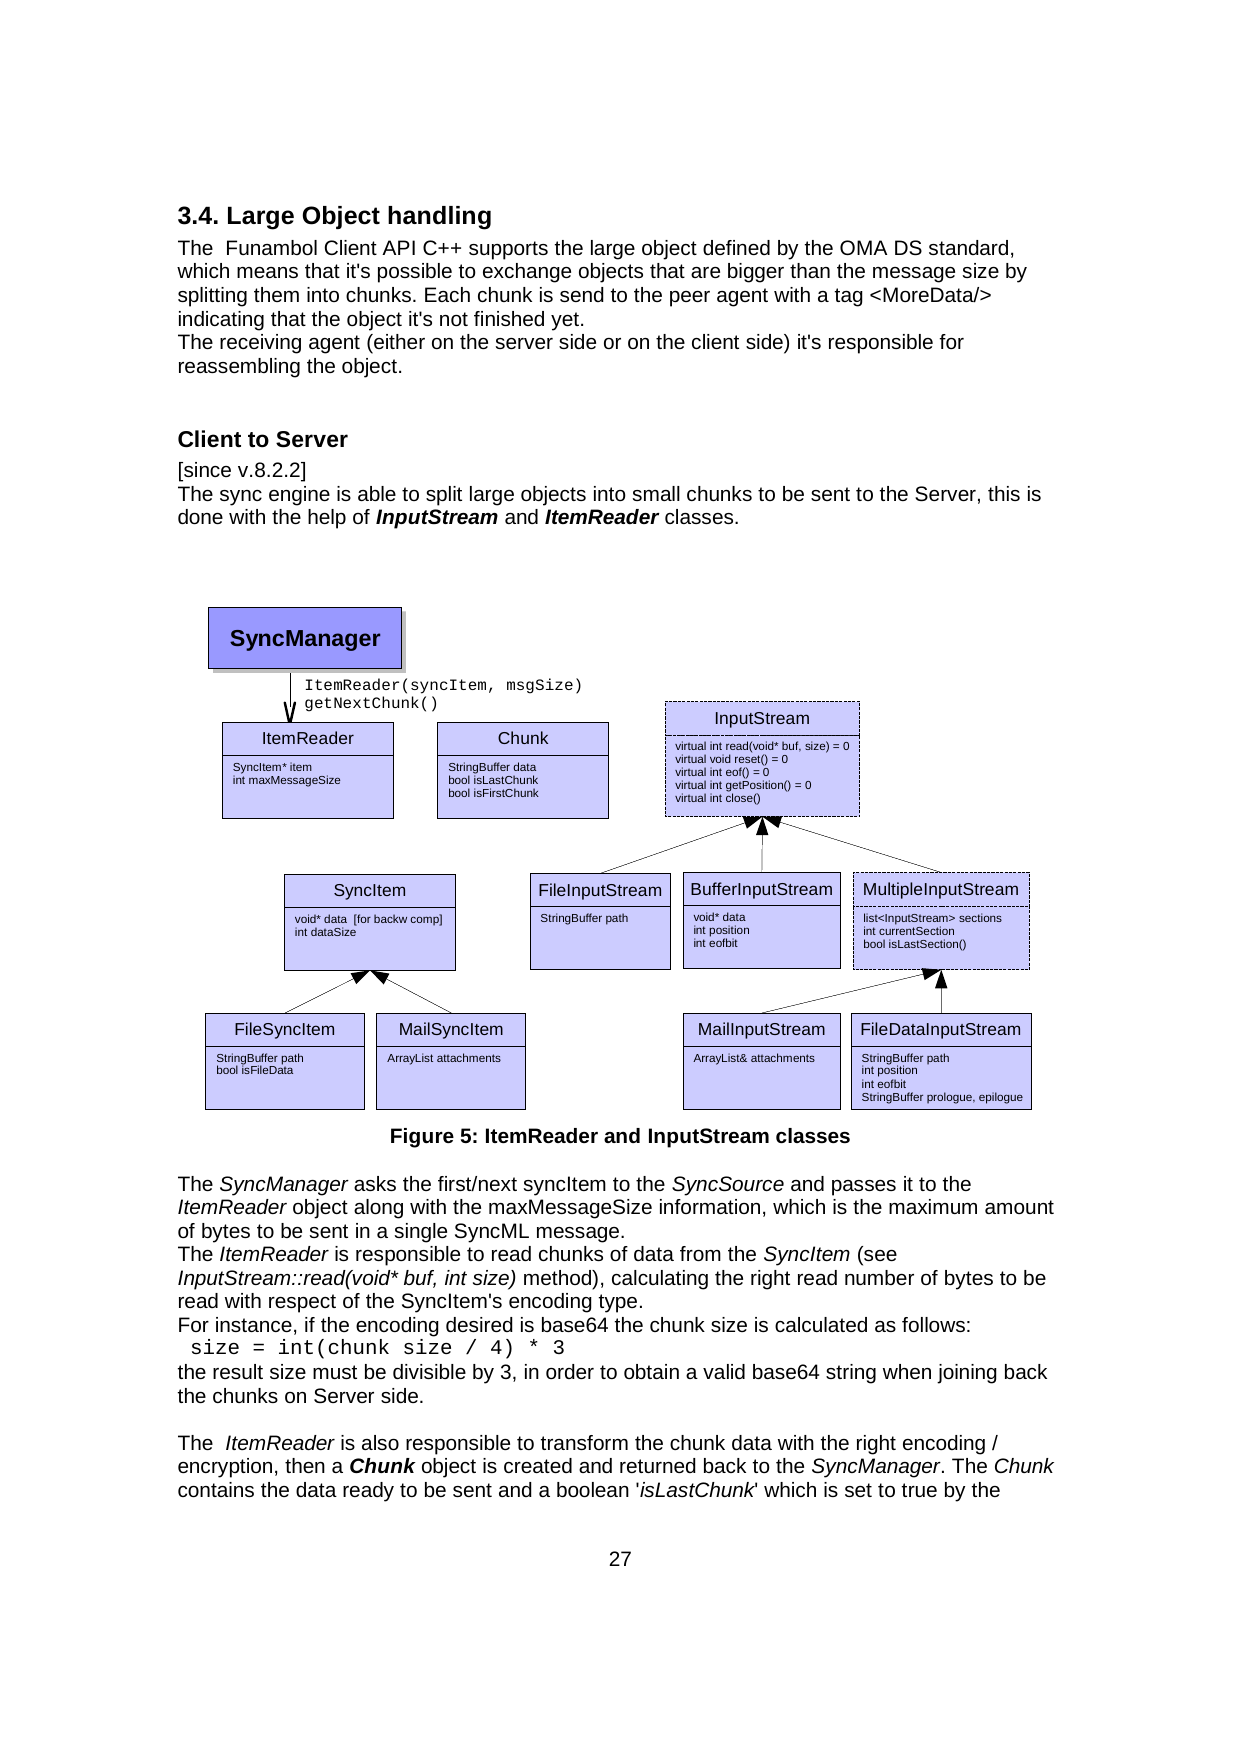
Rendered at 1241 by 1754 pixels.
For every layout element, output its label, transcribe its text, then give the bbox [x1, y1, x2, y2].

text [since v.8.2.2] [177, 458, 1063, 482]
text For instance, if the encoding desired is base64 the chunk size is calculated as follows: [177, 1313, 1063, 1337]
text The ItemReader is also responsible to transform the chunk data with the right encoding / encryption, then a Chunk object is created and returned back to the SyncManager. The Chunk contains the data ready to be sent and a boolean 'isLastChunk' which is set to true by the [177, 1431, 1063, 1502]
text the result size must be divisible by 3, in order to obtain a valid base64 string when joining back the chunks on Server side. [177, 1361, 1063, 1408]
subtitle Large Object handling [177, 202, 1063, 230]
text The SyncManager asks the first/next syncItem to the SyncSource and passes it to the ItemReader object along with the maxMessageSize information, which is the maximum amount of bytes to be sent in a single SyncML message. [177, 529, 1063, 1243]
text The ItemReader is responsible to read chunks of data from the SyncItem (see InputStream::read(void* buf, int size) method), calculating the right read number of bytes to be read with respect of the SyncItem's encoding type. [177, 1243, 1063, 1313]
text Figure 5: ItemReader and InputStream classes [201, 587, 1040, 1148]
subtitle Client to Server [177, 426, 1063, 452]
text The Funambol Client API C++ supports the large object defined by the OMA DS standard, which means that it's possible to exchange objects that are bigger than the message size by splitting them into chunks. Each chunk is send to the peer agent with a tag <MoreData/> indicating that the object it's not finished yet. [177, 236, 1063, 331]
text [201, 562, 1040, 587]
text The receiving agent (either on the server side or on the client side) it's responsible for reassembling the object. [177, 331, 1063, 378]
text size = int(chunk size / 4) * 3 [177, 1337, 1063, 1361]
text The sync engine is able to split large objects into small chunks to be sent to the Server, this is done with the help of InputStream and ItemReader classes. [177, 482, 1063, 529]
